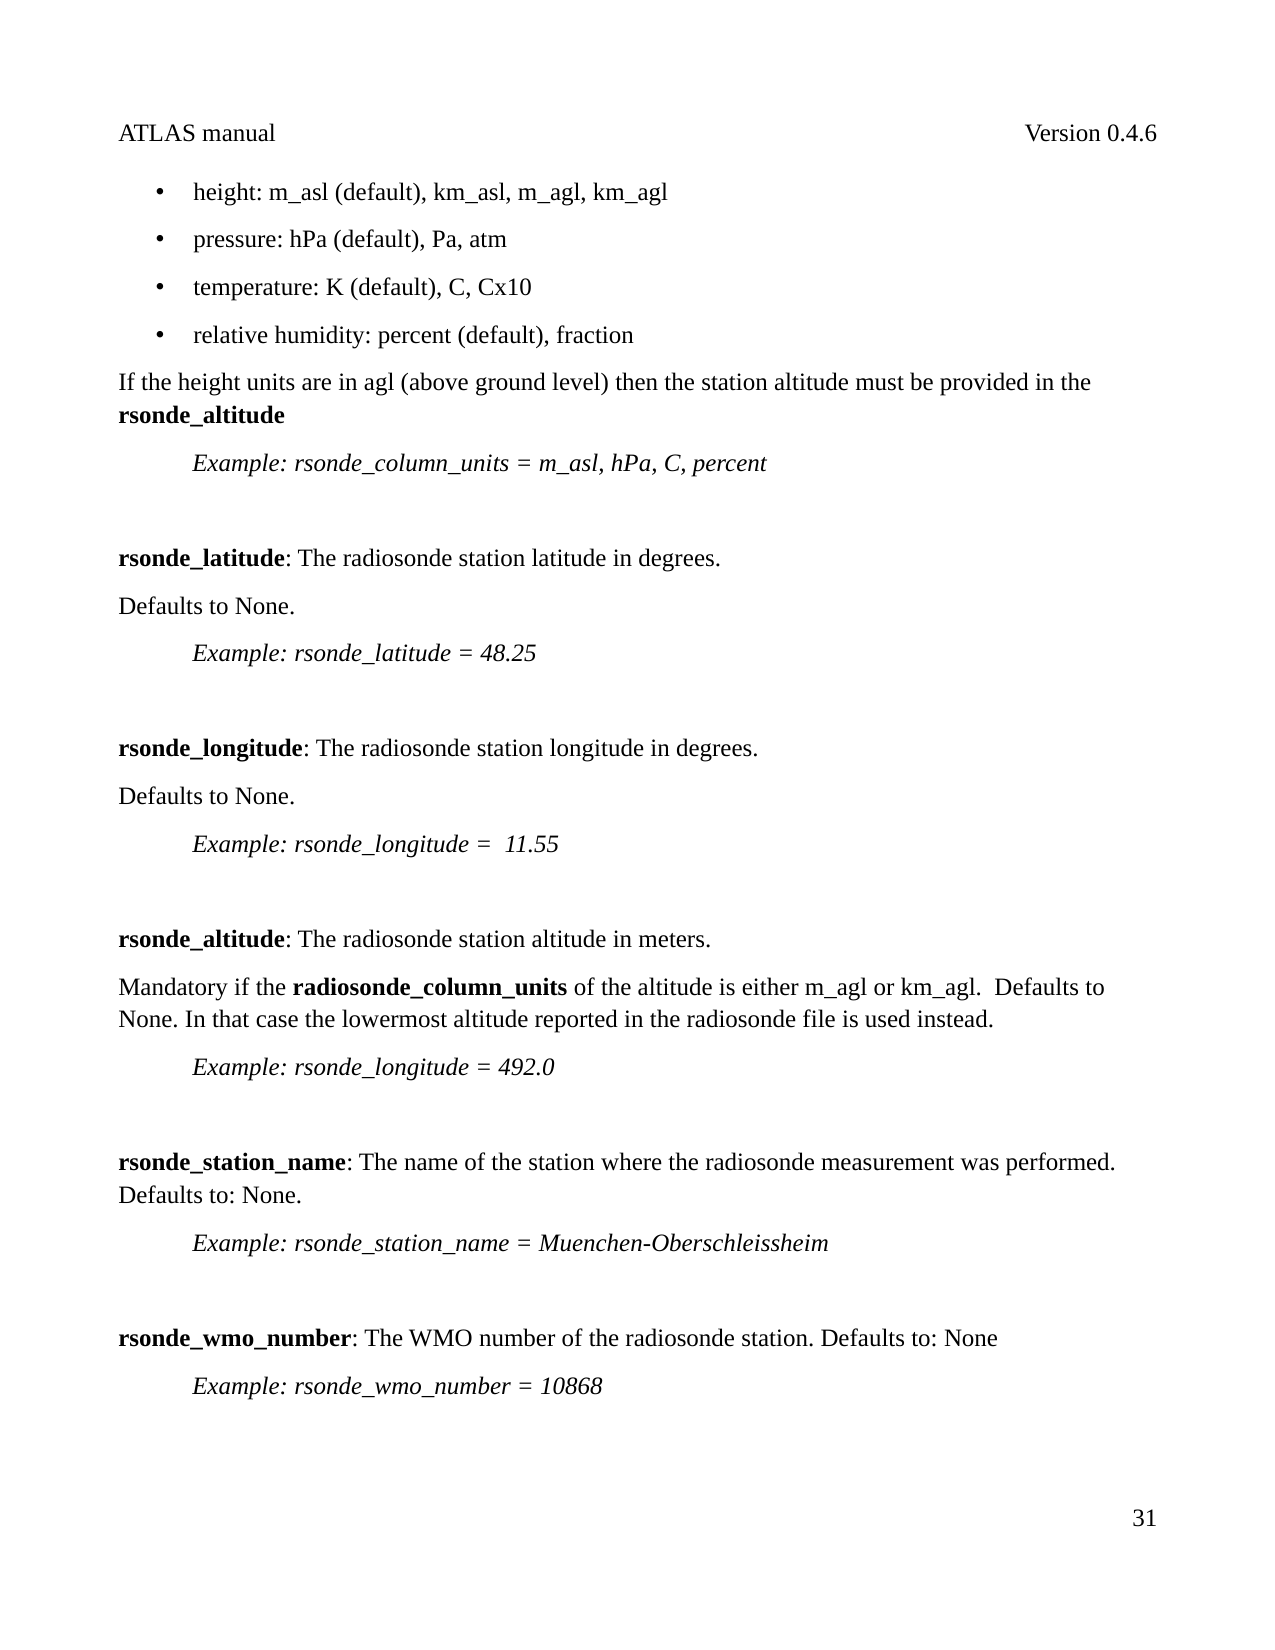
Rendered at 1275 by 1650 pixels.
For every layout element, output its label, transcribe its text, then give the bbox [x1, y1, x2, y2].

list pressure: hPa (default), Pa, atm [156, 224, 1157, 253]
text If the height units are in agl (above ground level) then the station altitude must be provided in the rsonde_altitude [118, 367, 1157, 429]
text Example: rsonde_column_units = m_asl, hPa, C, percent [118, 448, 1157, 477]
text Example: rsonde_wmo_number = 10868 [118, 1371, 1157, 1399]
text Mandatory if the radiosonde_column_units of the altitude is either m_agl or km_agl. Defaults to None. In that case the lowermost altitude reported in the radiosonde file is used instead. [118, 972, 1157, 1033]
text Example: rsonde_station_name = Muenchen-Oberschleissheim [118, 1228, 1157, 1257]
text rsonde_altitude: The radiosonde station altitude in meters. [118, 924, 1157, 953]
text rsonde_wmo_number: The WMO number of the radiosonde station. Defaults to: None [118, 1323, 1157, 1352]
list temperature: K (default), C, Cx10 [156, 272, 1157, 301]
text Defaults to None. [118, 781, 1157, 810]
text rsonde_longitude: The radiosonde station longitude in degrees. [118, 733, 1157, 762]
list relative humidity: percent (default), fraction [156, 320, 1157, 348]
text rsonde_latitude: The radiosonde station latitude in degrees. [118, 543, 1157, 572]
text rsonde_station_name: The name of the station where the radiosonde measurement was performed. Defaults to: None. [118, 1147, 1157, 1209]
text Example: rsonde_latitude = 48.25 [118, 638, 1157, 667]
text Example: rsonde_longitude = 492.0 [118, 1052, 1157, 1081]
list height: m_asl (default), km_asl, m_agl, km_agl [156, 177, 1157, 206]
text Defaults to None. [118, 591, 1157, 619]
text Example: rsonde_longitude = 11.55 [118, 829, 1157, 857]
